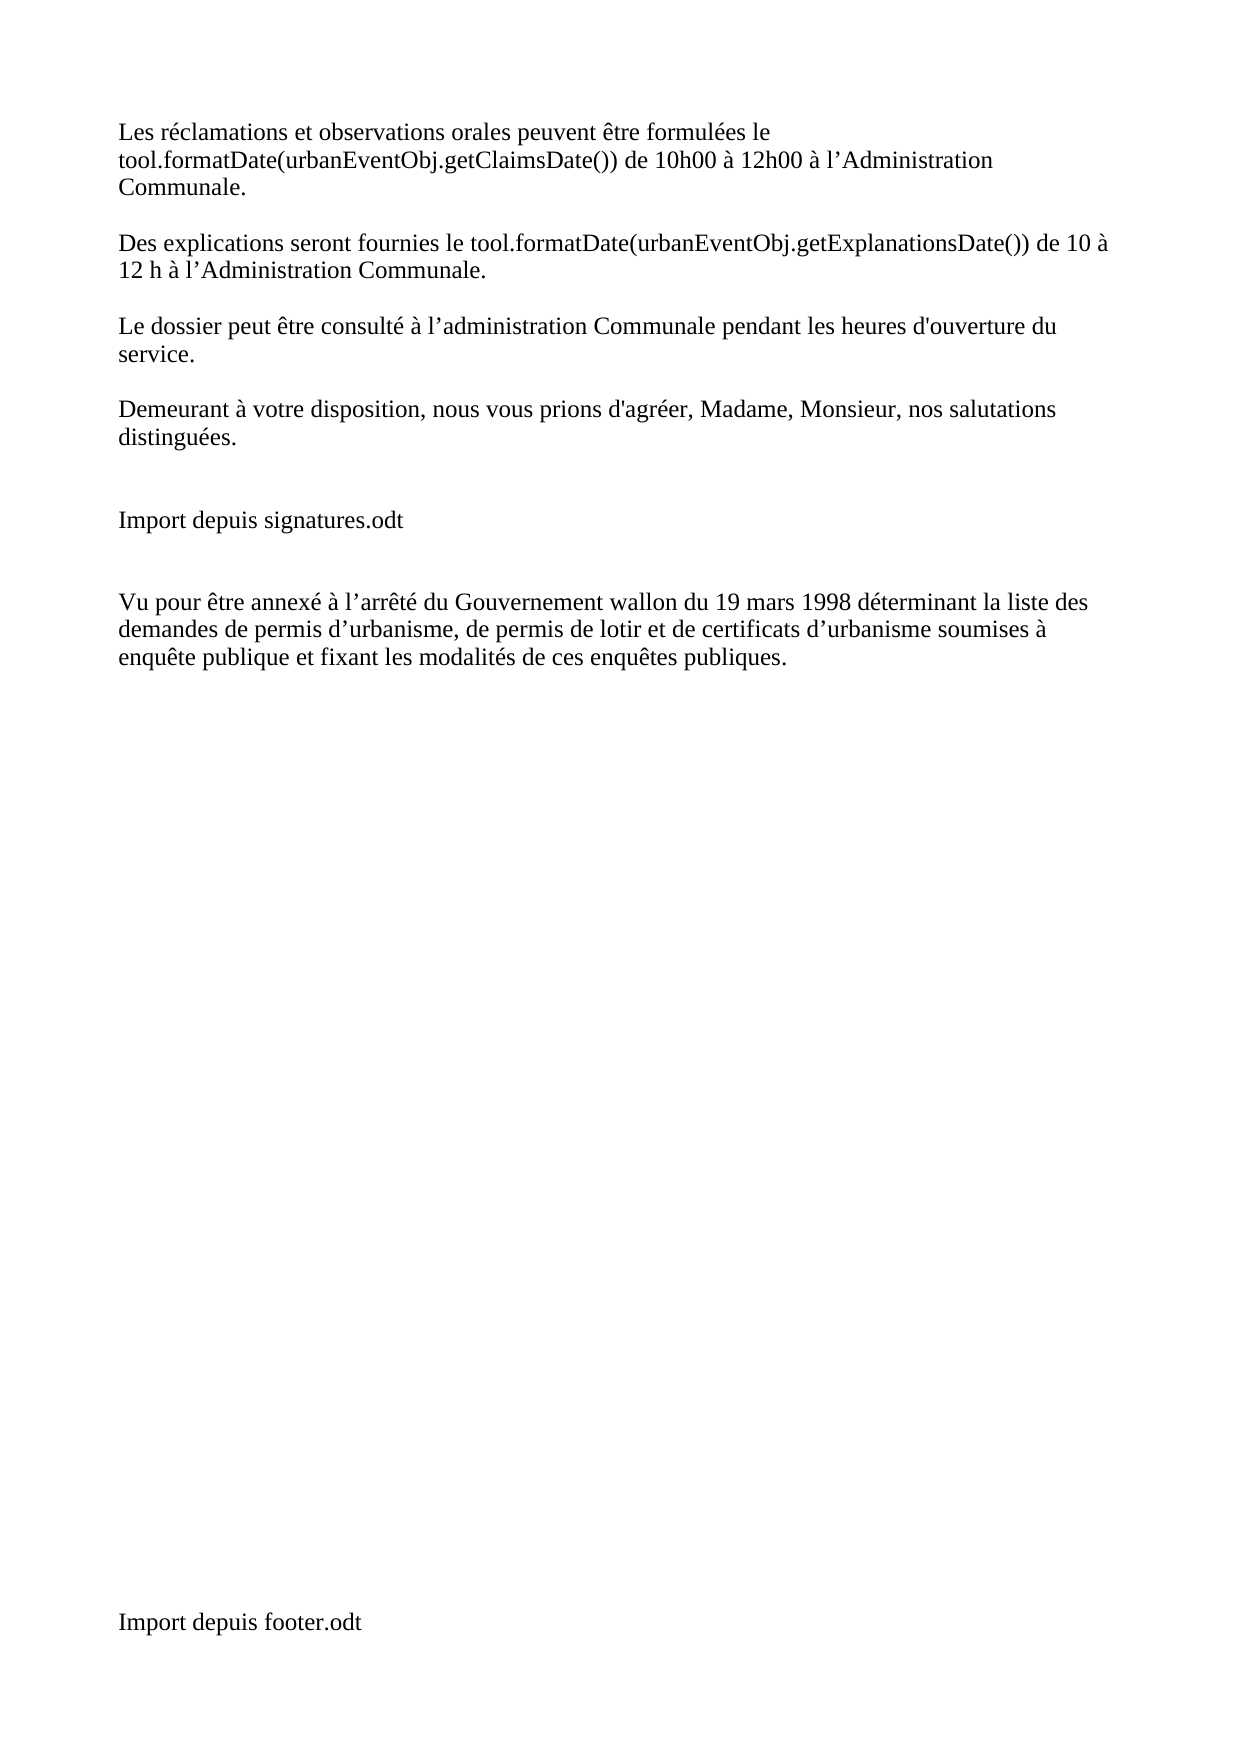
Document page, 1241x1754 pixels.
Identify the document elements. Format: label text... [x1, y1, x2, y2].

text Vu pour être annexé à l’arrêté du Gouvernement wallon du 19 mars 1998 déterminant la liste des demandes de permis d’urbanisme, de permis de lotir et de certificats d’urbanisme soumises à enquête publique et fixant les modalités de ces enquêtes publiques. [118, 588, 1122, 671]
text Demeurant à votre disposition, nous vous prions d'agréer, Madame, Monsieur, nos salutations distinguées. [118, 395, 1122, 451]
text Les réclamations et observations orales peuvent être formulées le tool.formatDate(urbanEventObj.getClaimsDate()) de 10h00 à 12h00 à l’Administration Communale. Des explications seront fournies le tool.formatDate(urbanEventObj.getExplanationsDate()) de 10 à 12 h à l’Administration Communale. Le dossier peut être consulté à l’administration Communale pendant les heures d'ouverture du service. [118, 118, 1122, 367]
text Import depuis signatures.odt [118, 506, 1131, 534]
